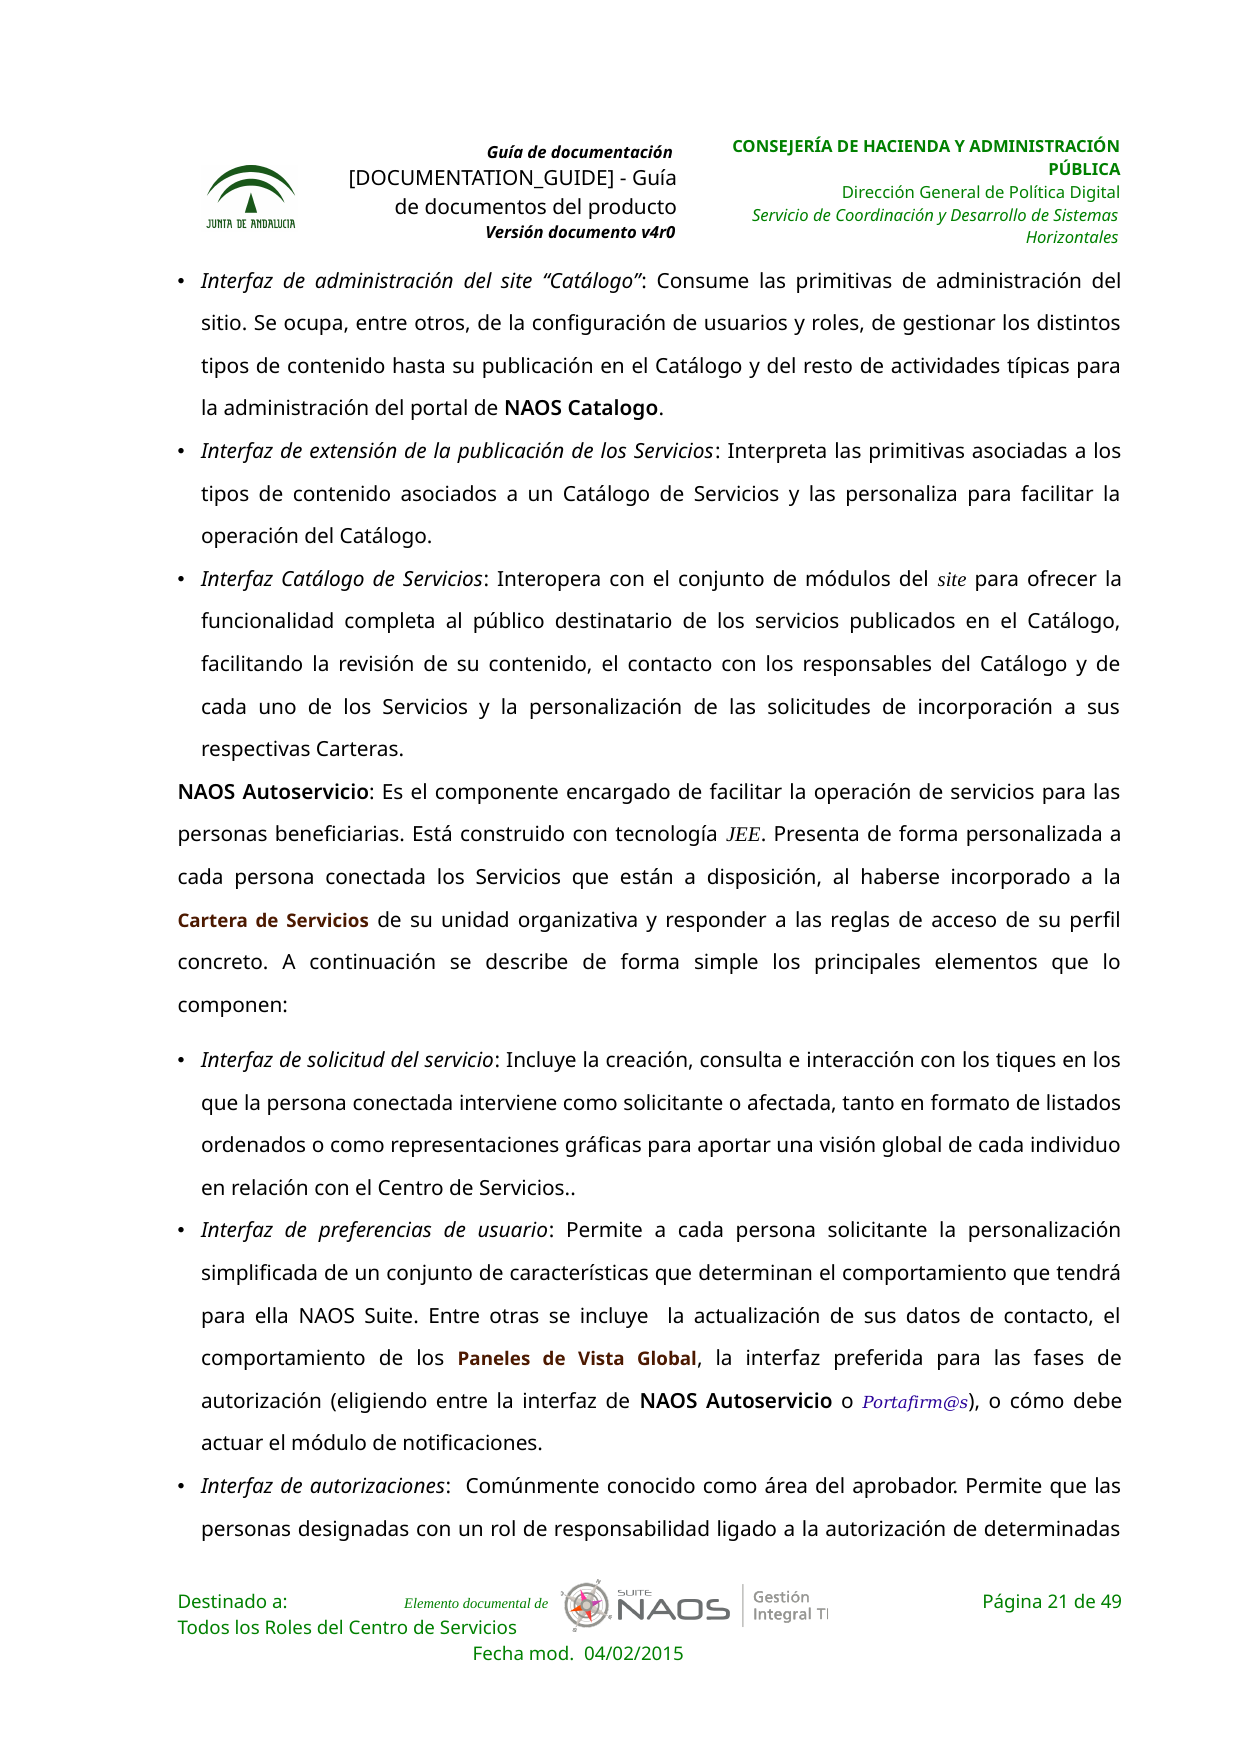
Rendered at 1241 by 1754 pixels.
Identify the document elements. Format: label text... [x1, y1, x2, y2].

picture [201, 165, 298, 232]
list Interfaz de autorizaciones: Comúnmente conocido como área del aprobador. Permite que las personas designadas con un rol de responsabilidad ligado a la autorización de determinadas [177, 1471, 1122, 1542]
list Interfaz Catálogo de Servicios: Interopera con el conjunto de módulos del site para ofrecer la funcionalidad completa al público destinatario de los servicios publicados en el Catálogo, facilitando la revisión de su contenido, el contacto con los responsables del Catálogo y de cada uno de los Servicios y la personalización de las solicitudes de incorporación a sus respectivas Carteras. [177, 564, 1122, 763]
picture [560, 1579, 829, 1632]
list Interfaz de administración del site “Catálogo”: Consume las primitivas de administración del sitio. Se ocupa, entre otros, de la configuración de usuarios y roles, de gestionar los distintos tipos de contenido hasta su publicación en el Catálogo y del resto de actividades típicas para la administración del portal de NAOS Catalogo. [177, 266, 1122, 422]
text NAOS Autoservicio: Es el componente encargado de facilitar la operación de servicios para las personas beneficiarias. Está construido con tecnología JEE. Presenta de forma personalizada a cada persona conectada los Servicios que están a disposición, al haberse incorporado a la Cartera de Servicios de su unidad organizativa y responder a las reglas de acceso de su perfil concreto. A continuación se describe de forma simple los principales elementos que lo componen: [177, 777, 1122, 1018]
list Interfaz de solicitud del servicio: Incluye la creación, consulta e interacción con los tiques en los que la persona conectada interviene como solicitante o afectada, tanto en formato de listados ordenados o como representaciones gráficas para aportar una visión global de cada individuo en relación con el Centro de Servicios.. [177, 1045, 1122, 1201]
list Interfaz de preferencias de usuario: Permite a cada persona solicitante la personalización simplificada de un conjunto de características que determinan el comportamiento que tendrá para ella NAOS Suite. Entre otras se incluye la actualización de sus datos de contacto, el comportamiento de los Paneles de Vista Global, la interfaz preferida para las fases de autorización (eligiendo entre la interfaz de NAOS Autoservicio o Portafirm@s), o cómo debe actuar el módulo de notificaciones. [177, 1216, 1122, 1457]
list Interfaz de extensión de la publicación de los Servicios: Interpreta las primitivas asociadas a los tipos de contenido asociados a un Catálogo de Servicios y las personaliza para facilitar la operación del Catálogo. [177, 436, 1122, 550]
